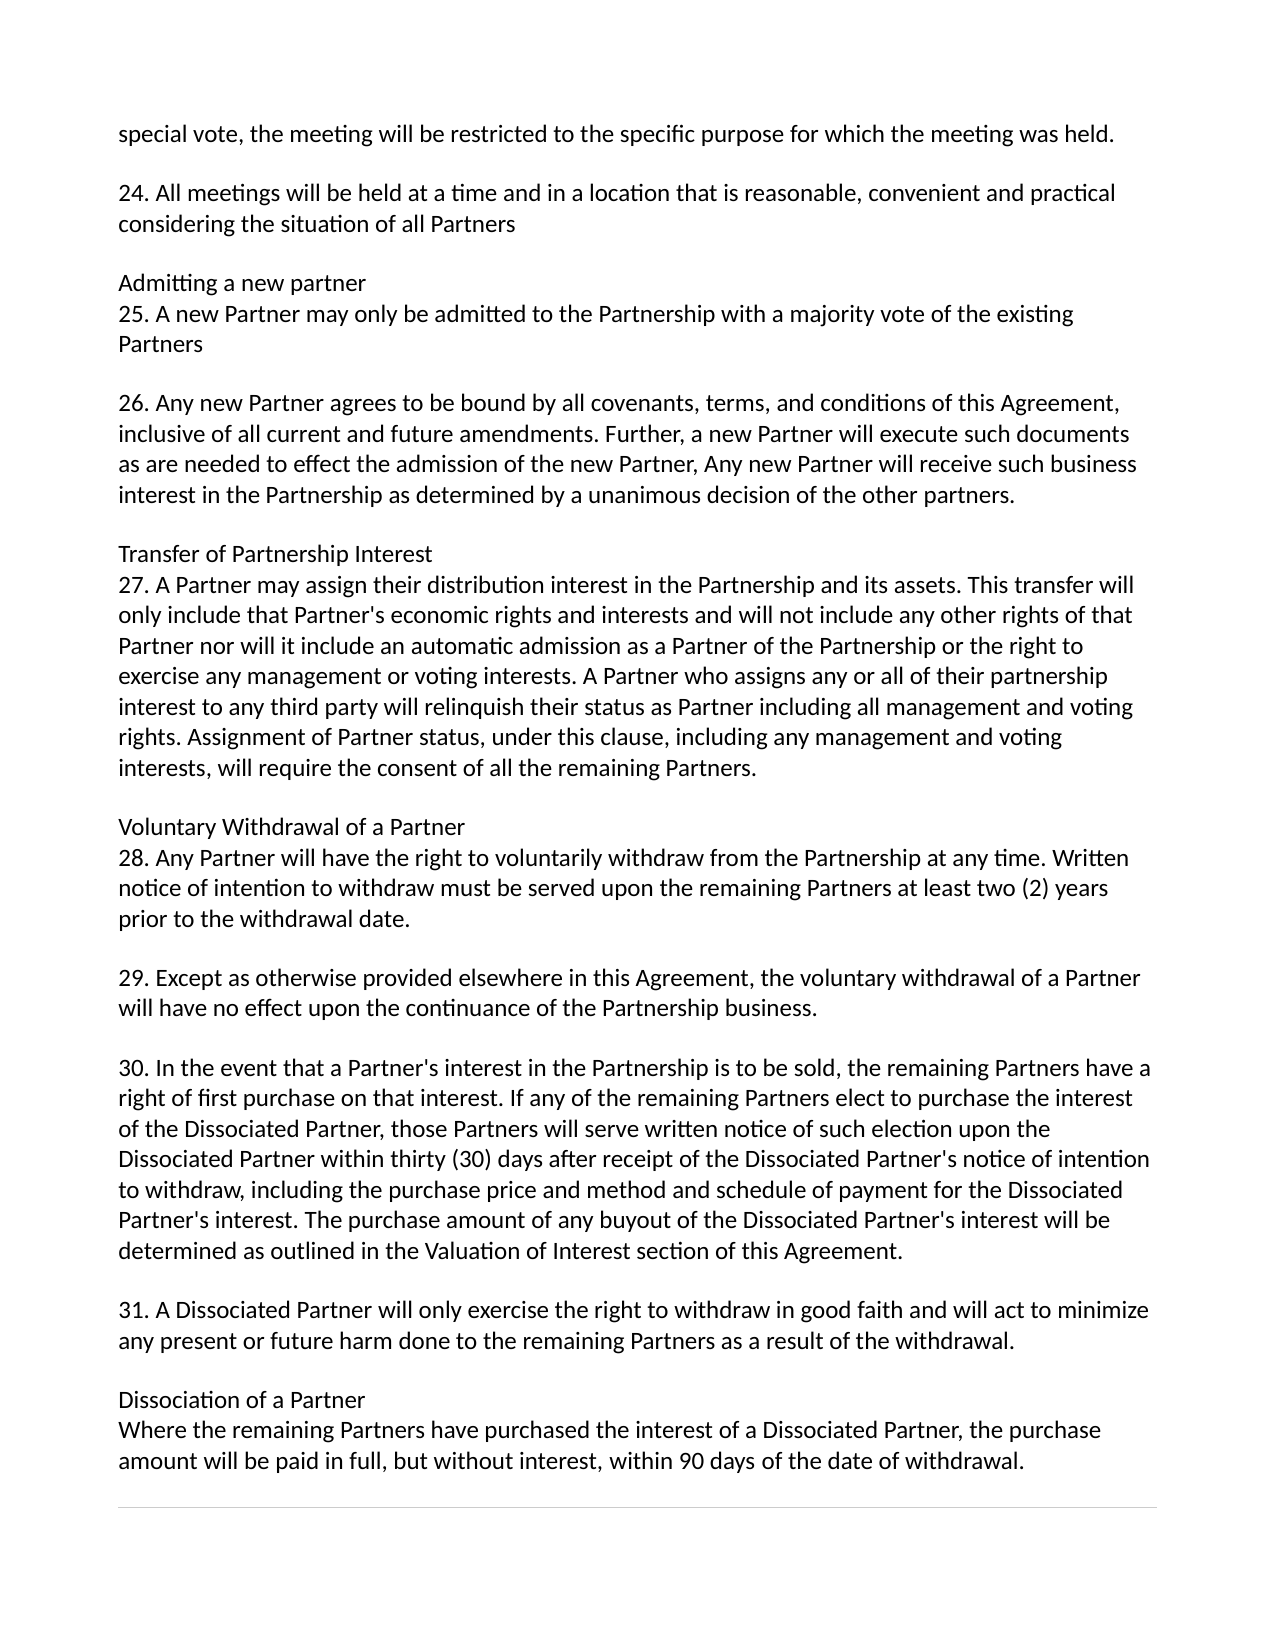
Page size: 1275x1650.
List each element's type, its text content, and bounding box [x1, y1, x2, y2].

text special vote, the meeting will be restricted to the specific purpose for which the meeting was held. 24. All meetings will be held at a time and in a location that is reasonable, convenient and practical considering the situation of all Partners Admitting a new partner 25. A new Partner may only be admitted to the Partnership with a majority vote of the existing Partners 26. Any new Partner agrees to be bound by all covenants, terms, and conditions of this Agreement, inclusive of all current and future amendments. Further, a new Partner will execute such documents as are needed to effect the admission of the new Partner, Any new Partner will receive such business interest in the Partnership as determined by a unanimous decision of the other partners. Transfer of Partnership Interest 27. A Partner may assign their distribution interest in the Partnership and its assets. This transfer will only include that Partner's economic rights and interests and will not include any other rights of that Partner nor will it include an automatic admission as a Partner of the Partnership or the right to exercise any management or voting interests. A Partner who assigns any or all of their partnership interest to any third party will relinquish their status as Partner including all management and voting rights. Assignment of Partner status, under this clause, including any management and voting interests, will require the consent of all the remaining Partners. Voluntary Withdrawal of a Partner 28. Any Partner will have the right to voluntarily withdraw from the Partnership at any time. Written notice of intention to withdraw must be served upon the remaining Partners at least two (2) years prior to the withdrawal date. 29. Except as otherwise provided elsewhere in this Agreement, the voluntary withdrawal of a Partner will have no effect upon the continuance of the Partnership business. 30. In the event that a Partner's interest in the Partnership is to be sold, the remaining Partners have a right of first purchase on that interest. If any of the remaining Partners elect to purchase the interest of the Dissociated Partner, those Partners will serve written notice of such election upon the Dissociated Partner within thirty (30) days after receipt of the Dissociated Partner's notice of intention to withdraw, including the purchase price and method and schedule of payment for the Dissociated Partner's interest. The purchase amount of any buyout of the Dissociated Partner's interest will be determined as outlined in the Valuation of Interest section of this Agreement. 31. A Dissociated Partner will only exercise the right to withdraw in good faith and will act to minimize any present or future harm done to the remaining Partners as a result of the withdrawal. Dissociation of a Partner Where the remaining Partners have purchased the interest of a Dissociated Partner, the purchase amount will be paid in full, but without interest, within 90 days of the date of withdrawal. [118, 118, 1157, 1507]
